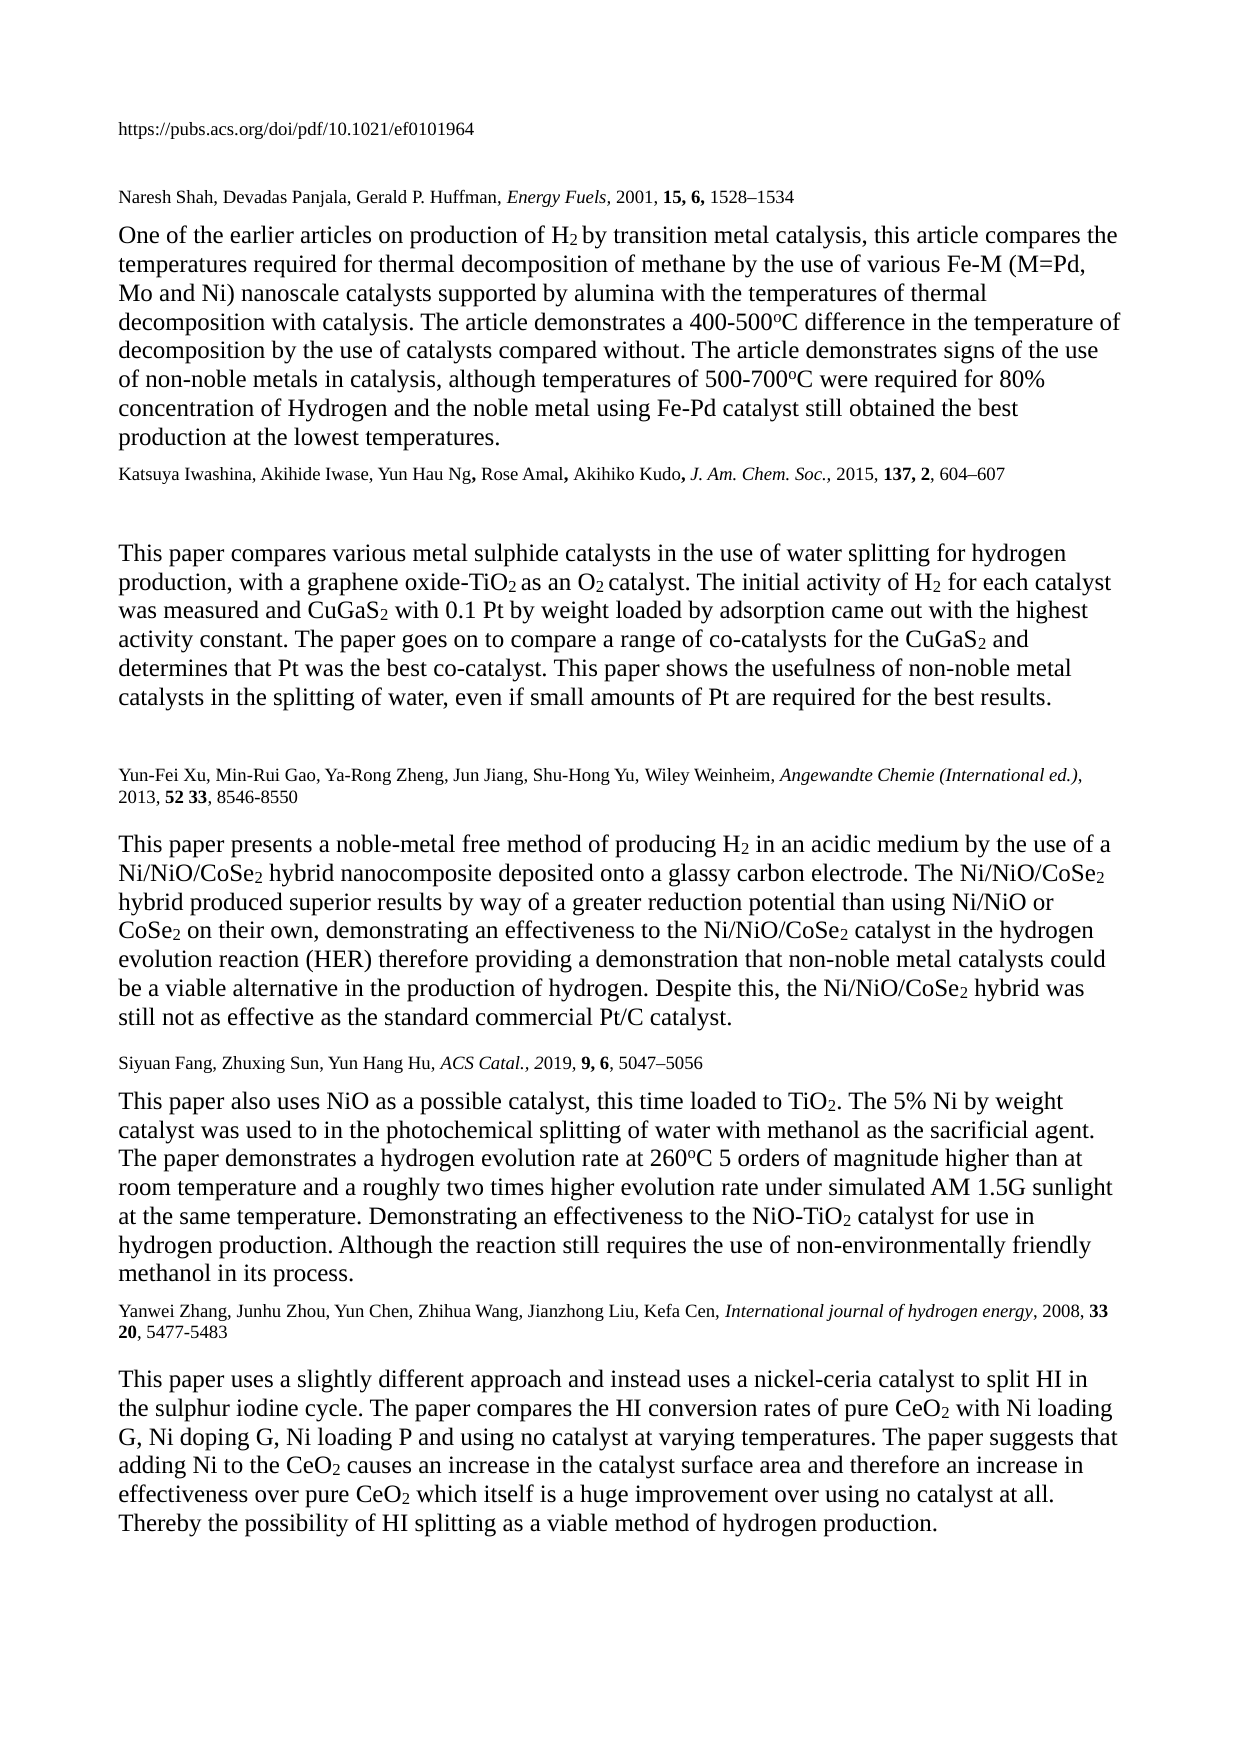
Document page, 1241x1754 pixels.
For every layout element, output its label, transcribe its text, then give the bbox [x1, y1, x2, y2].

text Katsuya Iwashina, Akihide Iwase, Yun Hau Ng, Rose Amal, Akihiko Kudo, J. Am. Chem. Soc., 2015, 137, 2, 604–607 [118, 463, 1122, 484]
text Yanwei Zhang, Junhu Zhou, Yun Chen, Zhihua Wang, Jianzhong Liu, Kefa Cen, International journal of hydrogen energy, 2008, 33 20, 5477-5483 [118, 1300, 1122, 1343]
text Siyuan Fang, Zhuxing Sun, Yun Hang Hu, ACS Catal., 2019, 9, 6, 5047–5056 [118, 1052, 1122, 1073]
text This paper uses a slightly different approach and instead uses a nickel-ceria catalyst to split HI in the sulphur iodine cycle. The paper compares the HI conversion rates of pure CeO2 with Ni loading G, Ni doping G, Ni loading P and using no catalyst at varying temperatures. The paper suggests that adding Ni to the CeO2 causes an increase in the catalyst surface area and therefore an increase in effectiveness over pure CeO2 which itself is a huge improvement over using no catalyst at all. Thereby the possibility of HI splitting as a viable method of hydrogen production. [118, 1364, 1122, 1537]
text One of the earlier articles on production of H2 by transition metal catalysis, this article compares the temperatures required for thermal decomposition of methane by the use of various Fe-M (M=Pd, Mo and Ni) nanoscale catalysts supported by alumina with the temperatures of thermal decomposition with catalysis. The article demonstrates a 400-500oC difference in the temperature of decomposition by the use of catalysts compared without. The article demonstrates signs of the use of non-noble metals in catalysis, although temperatures of 500-700oC were required for 80% concentration of Hydrogen and the noble metal using Fe-Pd catalyst still obtained the best production at the lowest temperatures. [118, 220, 1122, 450]
text Yun-Fei Xu, Min-Rui Gao, Ya-Rong Zheng, Jun Jiang, Shu-Hong Yu, Wiley Weinheim, Angewandte Chemie (International ed.), 2013, 52 33, 8546-8550 [118, 764, 1122, 807]
text Naresh Shah, Devadas Panjala, Gerald P. Huffman, Energy Fuels, 2001, 15, 6, 1528–1534 [118, 186, 1122, 208]
text This paper compares various metal sulphide catalysts in the use of water splitting for hydrogen production, with a graphene oxide-TiO2 as an O2 catalyst. The initial activity of H2 for each catalyst was measured and CuGaS2 with 0.1 Pt by weight loaded by adsorption came out with the highest activity constant. The paper goes on to compare a range of co-catalysts for the CuGaS2 and determines that Pt was the best co-catalyst. This paper shows the usefulness of non-noble metal catalysts in the splitting of water, even if small amounts of Pt are required for the best results. [118, 538, 1122, 711]
text This paper presents a noble-metal free method of producing H2 in an acidic medium by the use of a Ni/NiO/CoSe2 hybrid nanocomposite deposited onto a glassy carbon electrode. The Ni/NiO/CoSe2 hybrid produced superior results by way of a greater reduction potential than using Ni/NiO or CoSe2 on their own, demonstrating an effectiveness to the Ni/NiO/CoSe2 catalyst in the hydrogen evolution reaction (HER) therefore providing a demonstration that non-noble metal catalysts could be a viable alternative in the production of hydrogen. Despite this, the Ni/NiO/CoSe2 hybrid was still not as effective as the standard commercial Pt/C catalyst. [118, 829, 1122, 1030]
text https://pubs.acs.org/doi/pdf/10.1021/ef0101964 [118, 118, 1122, 140]
text This paper also uses NiO as a possible catalyst, this time loaded to TiO2. The 5% Ni by weight catalyst was used to in the photochemical splitting of water with methanol as the sacrificial agent. The paper demonstrates a hydrogen evolution rate at 260oC 5 orders of magnitude higher than at room temperature and a roughly two times higher evolution rate under simulated AM 1.5G sunlight at the same temperature. Demonstrating an effectiveness to the NiO-TiO2 catalyst for use in hydrogen production. Although the reaction still requires the use of non-environmentally friendly methanol in its process. [118, 1086, 1122, 1287]
